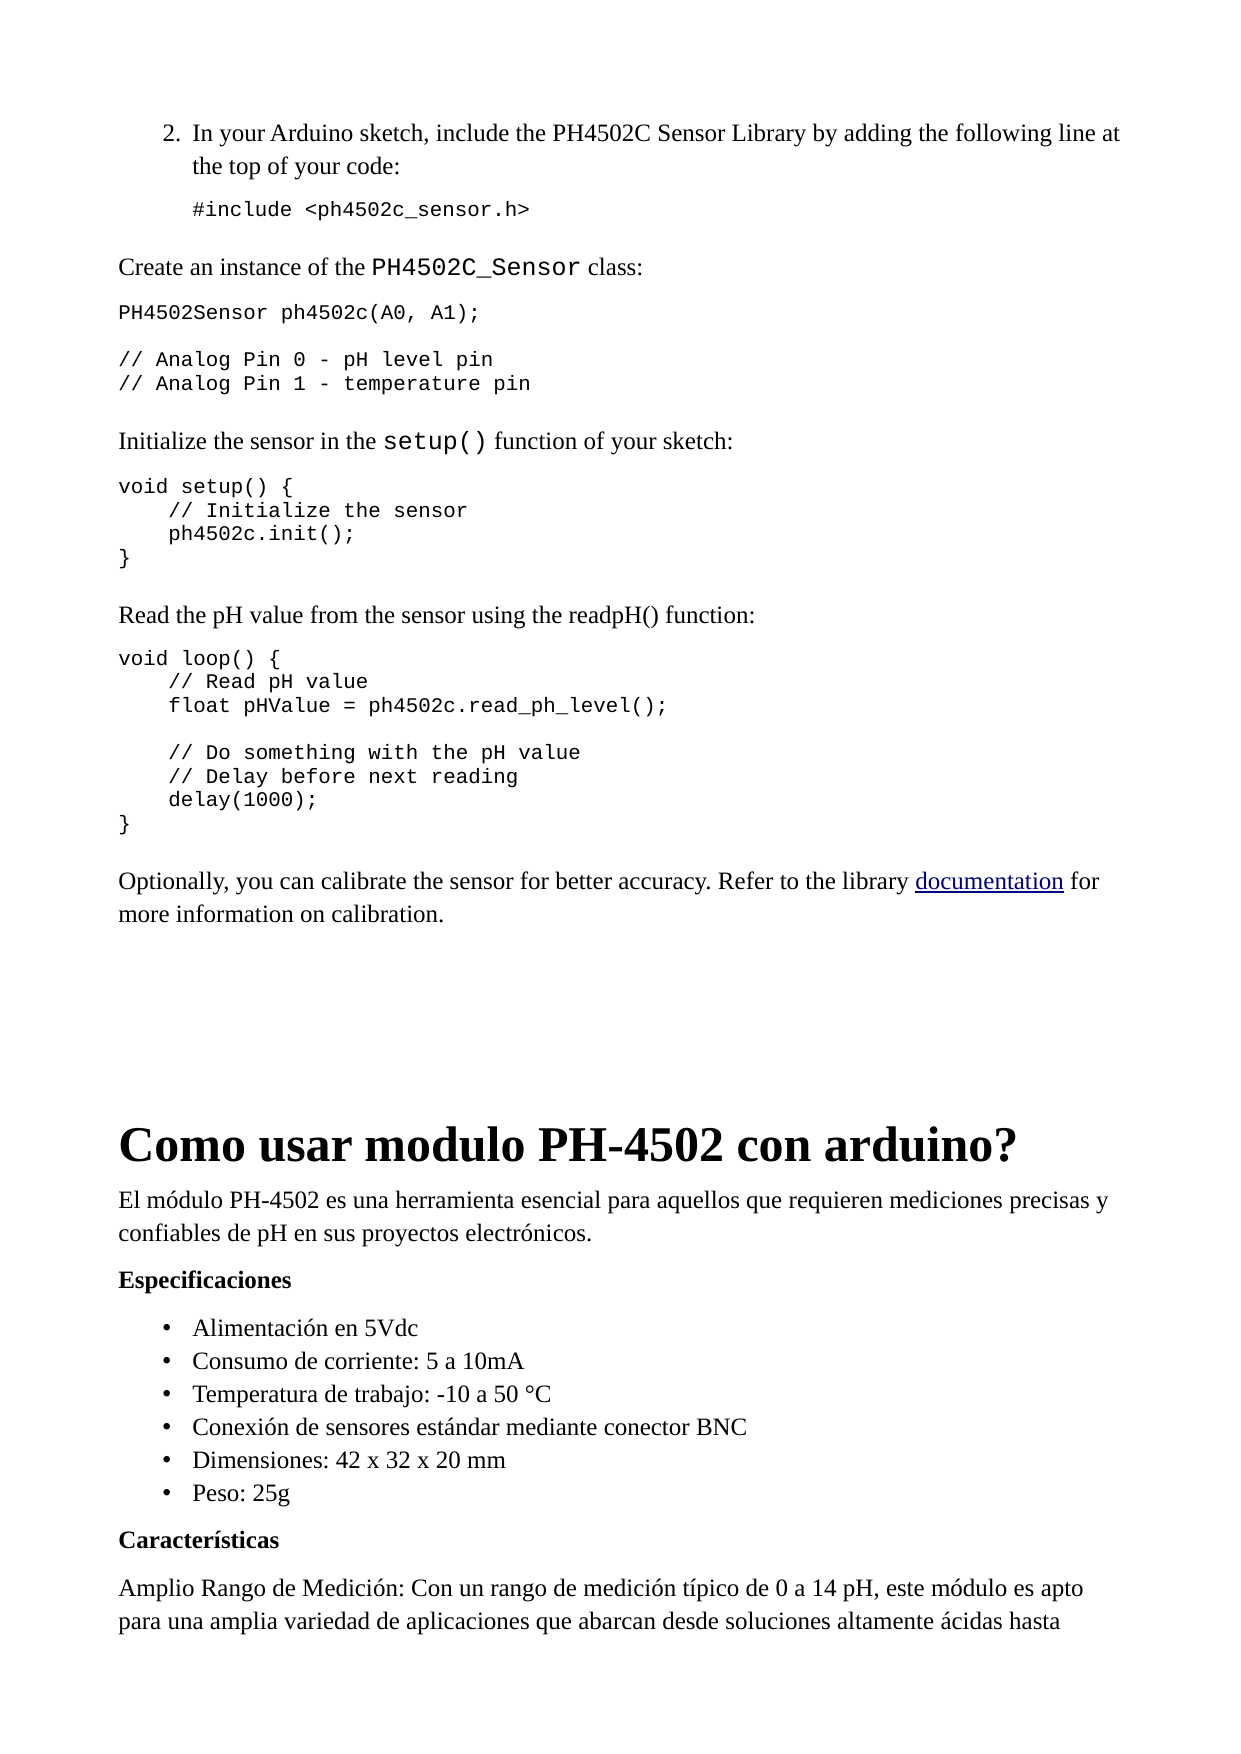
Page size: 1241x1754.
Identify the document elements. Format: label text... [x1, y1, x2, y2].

text } [118, 813, 1122, 837]
text ph4502c.init(); [118, 523, 1122, 547]
list Peso: 25g [162, 1478, 1122, 1507]
list Alimentación en 5Vdc [162, 1313, 1122, 1342]
text // Initialize the sensor [118, 499, 1122, 523]
subtitle Como usar modulo PH-4502 con arduino? [118, 1115, 1122, 1172]
text Initialize the sensor in the setup() function of your sketch: [118, 426, 1122, 457]
list In your Arduino sketch, include the PH4502C Sensor Library by adding the following line at the top of your code: [162, 118, 1122, 180]
text // Delay before next reading [118, 766, 1122, 789]
text void loop() { [118, 648, 1122, 671]
text PH4502Sensor ph4502c(A0, A1); [118, 302, 1122, 326]
text delay(1000); [118, 789, 1122, 813]
text // Analog Pin 1 - temperature pin [118, 373, 1122, 396]
text Características [118, 1526, 1122, 1554]
text Especificaciones [118, 1265, 1122, 1294]
list Conexión de sensores estándar mediante conector BNC [162, 1412, 1122, 1441]
list Dimensiones: 42 x 32 x 20 mm [162, 1445, 1122, 1474]
text Create an instance of the PH4502C_Sensor class: [118, 252, 1122, 283]
text Amplio Rango de Medición: Con un rango de medición típico de 0 a 14 pH, este módulo es apto para una amplia variedad de aplicaciones que abarcan desde soluciones altamente ácidas hasta [118, 1573, 1122, 1635]
text Optionally, you can calibrate the sensor for better accuracy. Refer to the library documentation for more information on calibration. [118, 866, 1122, 928]
text // Read pH value [118, 671, 1122, 695]
list Consumo de corriente: 5 a 10mA [162, 1346, 1122, 1375]
text // Do something with the pH value [118, 742, 1122, 766]
text float pHValue = ph4502c.read_ph_level(); [118, 695, 1122, 718]
list Temperatura de trabajo: -10 a 50 °C [162, 1379, 1122, 1408]
text Read the pH value from the sensor using the readpH() function: [118, 600, 1122, 629]
list #include <ph4502c_sensor.h> [162, 199, 1122, 222]
text void setup() { [118, 476, 1122, 499]
text } [118, 547, 1122, 571]
text El módulo PH-4502 es una herramienta esencial para aquellos que requieren mediciones precisas y confiables de pH en sus proyectos electrónicos. [118, 1185, 1122, 1246]
text // Analog Pin 0 - pH level pin [118, 349, 1122, 373]
